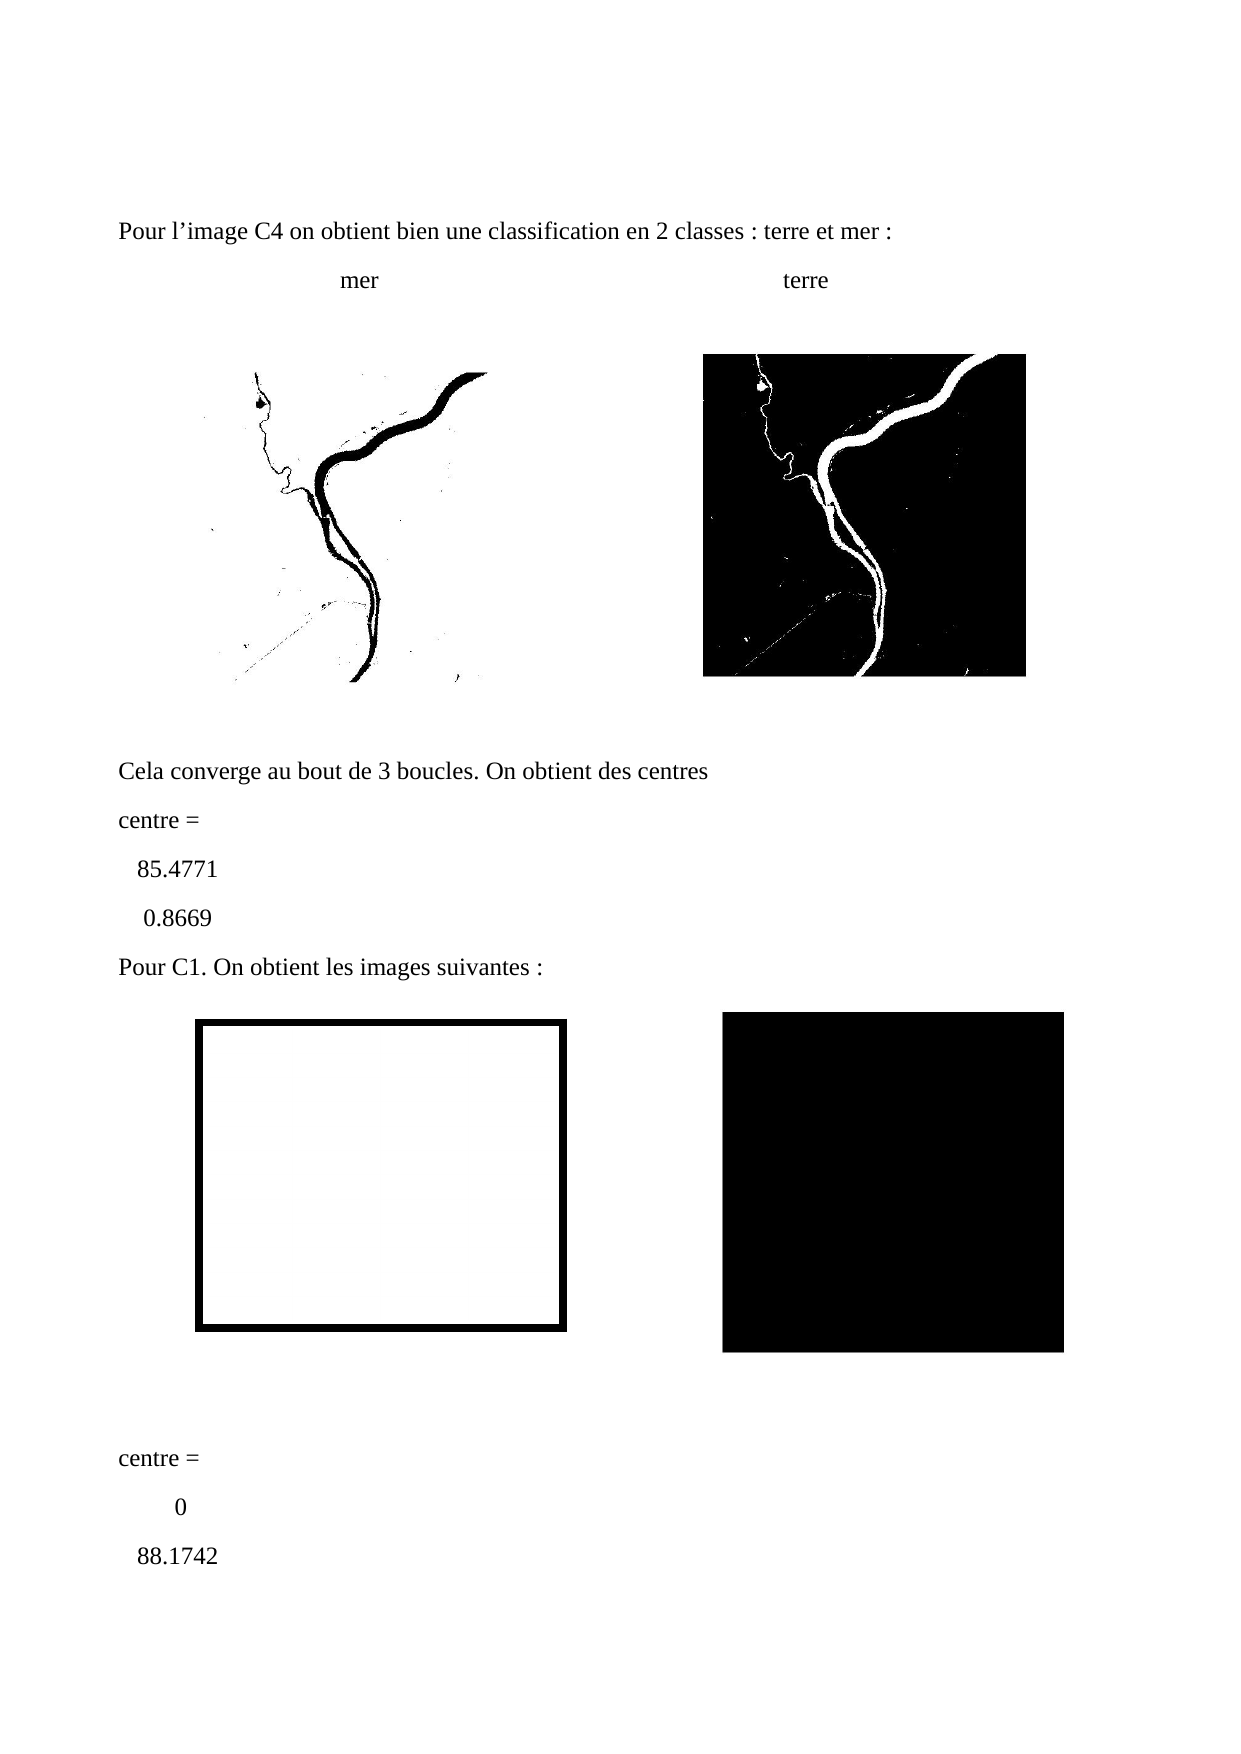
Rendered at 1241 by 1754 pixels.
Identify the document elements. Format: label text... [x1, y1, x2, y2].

picture [205, 1029, 557, 1321]
text centre = [118, 805, 1122, 834]
text Pour C1. On obtient les images suivantes : [118, 952, 1122, 981]
text Cela converge au bout de 3 boucles. On obtient des centres [118, 756, 1122, 785]
picture [148, 351, 571, 725]
text Pour l’image C4 on obtient bien une classification en 2 classes : terre et mer : [118, 216, 1122, 245]
text 85.4771 [118, 854, 1122, 883]
text 88.1742 [118, 1541, 1122, 1570]
text centre = [118, 1443, 1122, 1472]
picture [645, 336, 1084, 716]
text mer terre [118, 265, 1122, 294]
picture [661, 993, 1126, 1394]
text 0 [118, 1492, 1122, 1521]
text 0.8669 [118, 903, 1122, 932]
